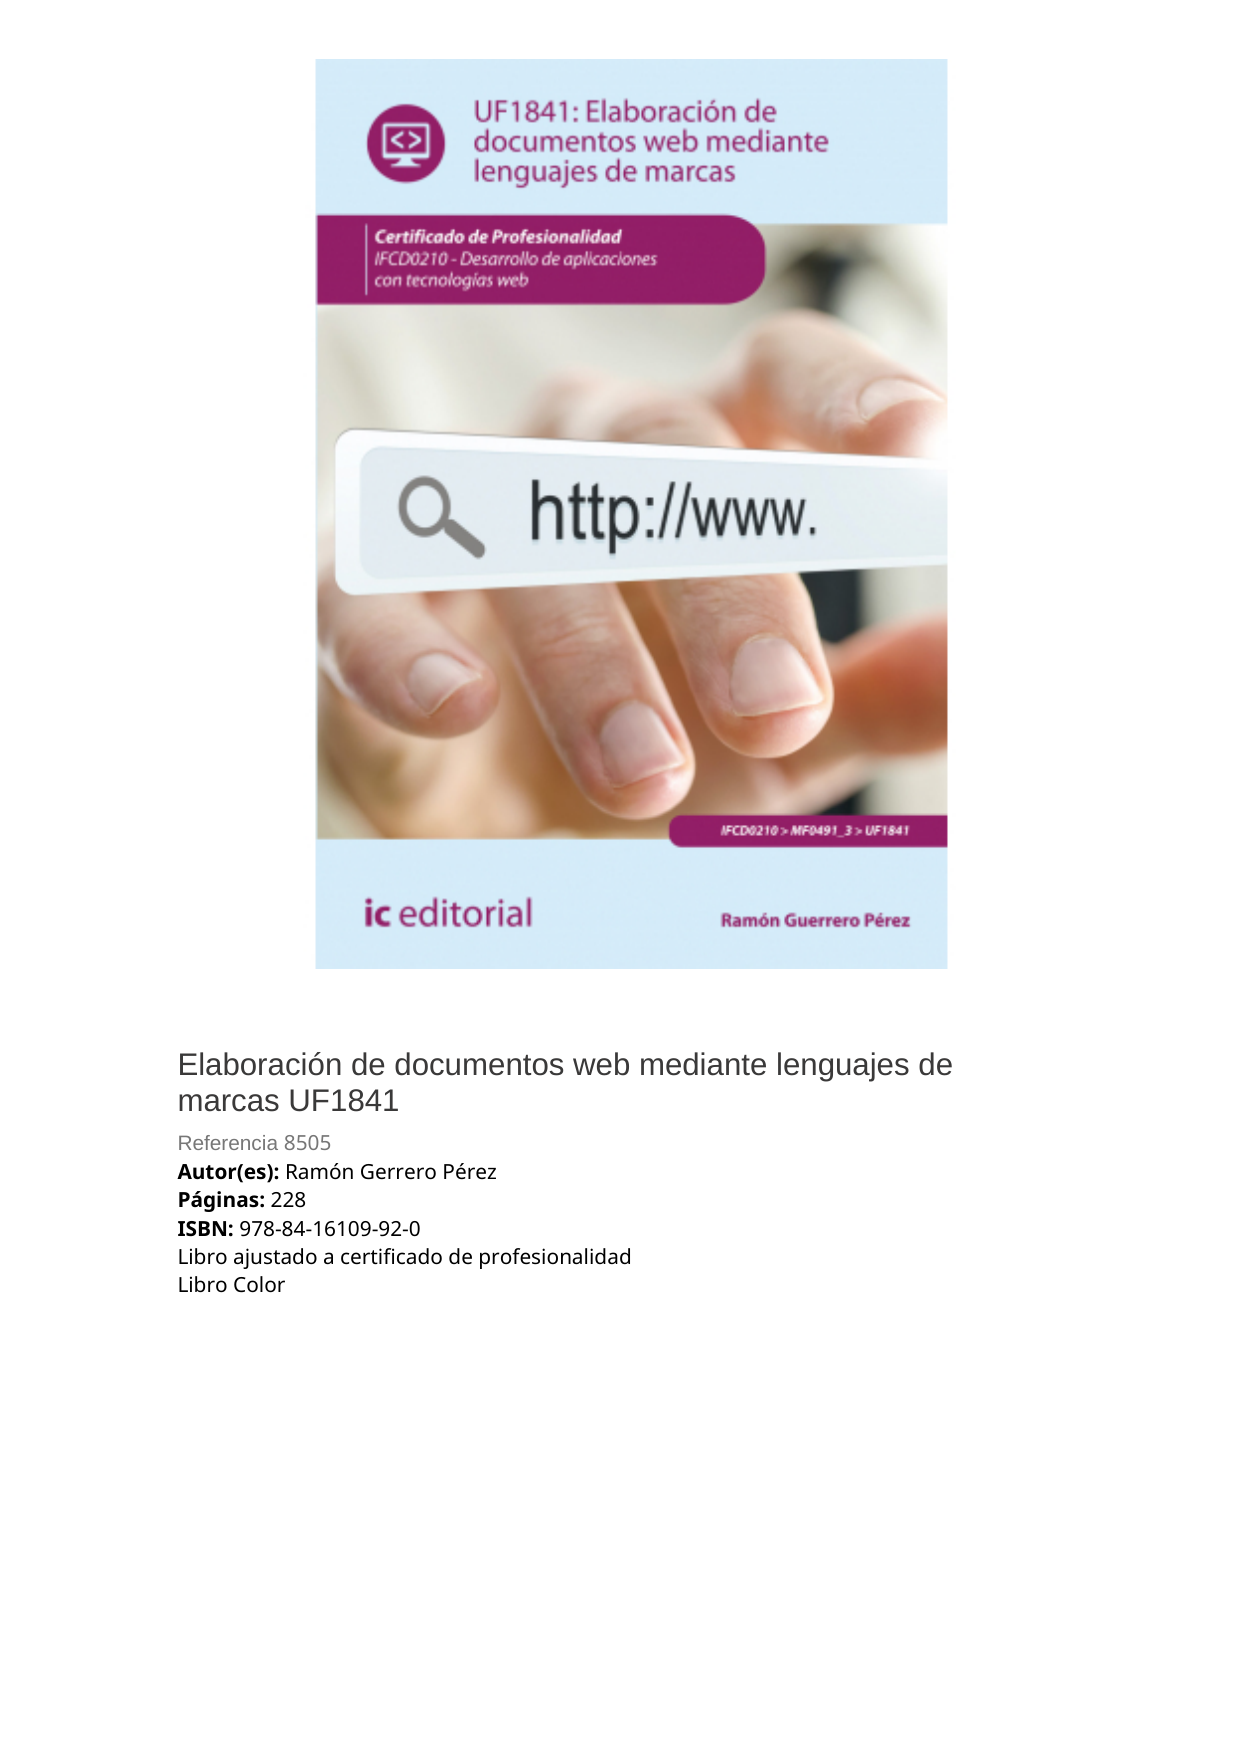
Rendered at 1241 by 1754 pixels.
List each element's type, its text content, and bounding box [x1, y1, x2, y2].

picture [177, 59, 1087, 969]
subtitle Elaboración de documentos web mediante lenguajes de marcas UF1841 [177, 1046, 1063, 1118]
text Referencia 8505 [177, 1128, 1063, 1157]
text Autor(es): Ramón Gerrero Pérez Páginas: 228 ISBN: 978-84-16109-92-0 Libro ajustado a certificado de profesionalidad Libro Color [177, 1157, 1063, 1299]
